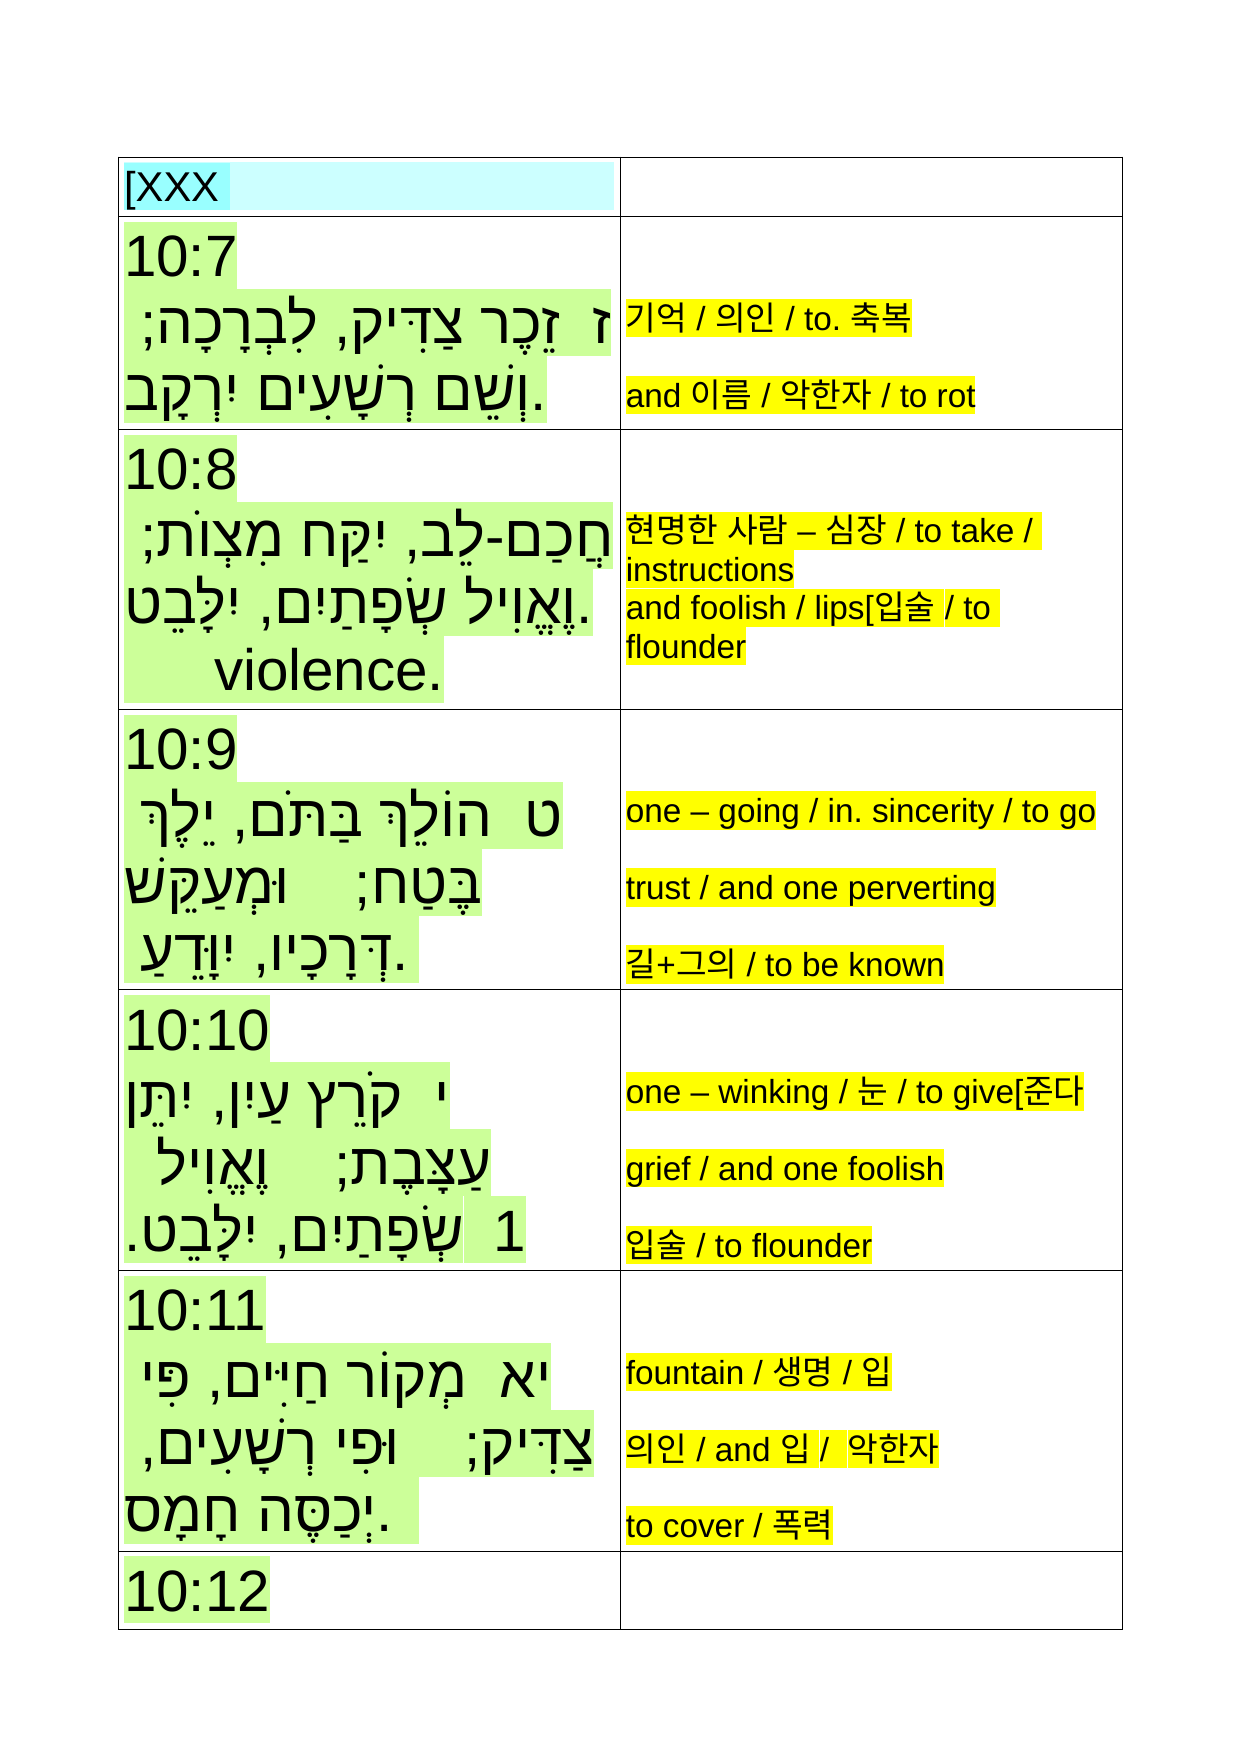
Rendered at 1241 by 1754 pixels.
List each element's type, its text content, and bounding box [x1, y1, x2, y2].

table_cell 10:10 י קֹרֵץ עַיִן, יִתֵּן עַצָּבֶת; וֶאֱוִיל שְׂפָתַיִם, יִלָּבֵט. 1 [119, 990, 620, 1270]
table_header [621, 158, 1122, 216]
table_cell 10:11 יא מְקוֹר חַיִּים, פִּי צַדִּיק; וּפִי רְשָׁעִים, יְכַסֶּה חָמָס. [119, 1271, 620, 1551]
table_cell 10:7 ז זֵכֶר צַדִּיק, לִבְרָכָה; וְשֵׁם רְשָׁעִים יִרְקָב. [119, 217, 620, 429]
table_cell one – going / in. sincerity / to go trust / and one perverting 길+그의 / to be known [621, 710, 1122, 989]
table_cell [621, 1552, 1122, 1629]
table_header [XXX [119, 158, 620, 216]
table_cell 10:8 חֲכַם-לֵב, יִקַּח מִצְוֺת; וֶאֱוִיל שְׂפָתַיִם, יִלָּבֵט. violence. [119, 430, 620, 709]
table_cell fountain / 생명 / 입 의인 / and 입 / 악한자 to cover / 폭력 [621, 1271, 1122, 1551]
table_cell 기억 / 의인 / to. 축복 and 이름 / 악한자 / to rot [621, 217, 1122, 429]
table_cell 10:9 ט הוֹלֵךְ בַּתֹּם, יֵלֶךְ בֶּטַח; וּמְעַקֵּשׁ דְּרָכָיו, יִוָּדֵעַ. [119, 710, 620, 989]
table_cell 현명한 사람 – 심장 / to take / instructions and foolish / lips[입술 / to flounder [621, 430, 1122, 709]
table_cell one – winking / 눈 / to give[준다 grief / and one foolish 입술 / to flounder [621, 990, 1122, 1270]
table_cell 10:12 יב שִׂנְאָה, תְּעֹרֵר מְדָנִים; וְעַל כָּל-פְּשָׁעִים, תְּכַסֶּה אַהֲבָה. [119, 1552, 620, 1629]
